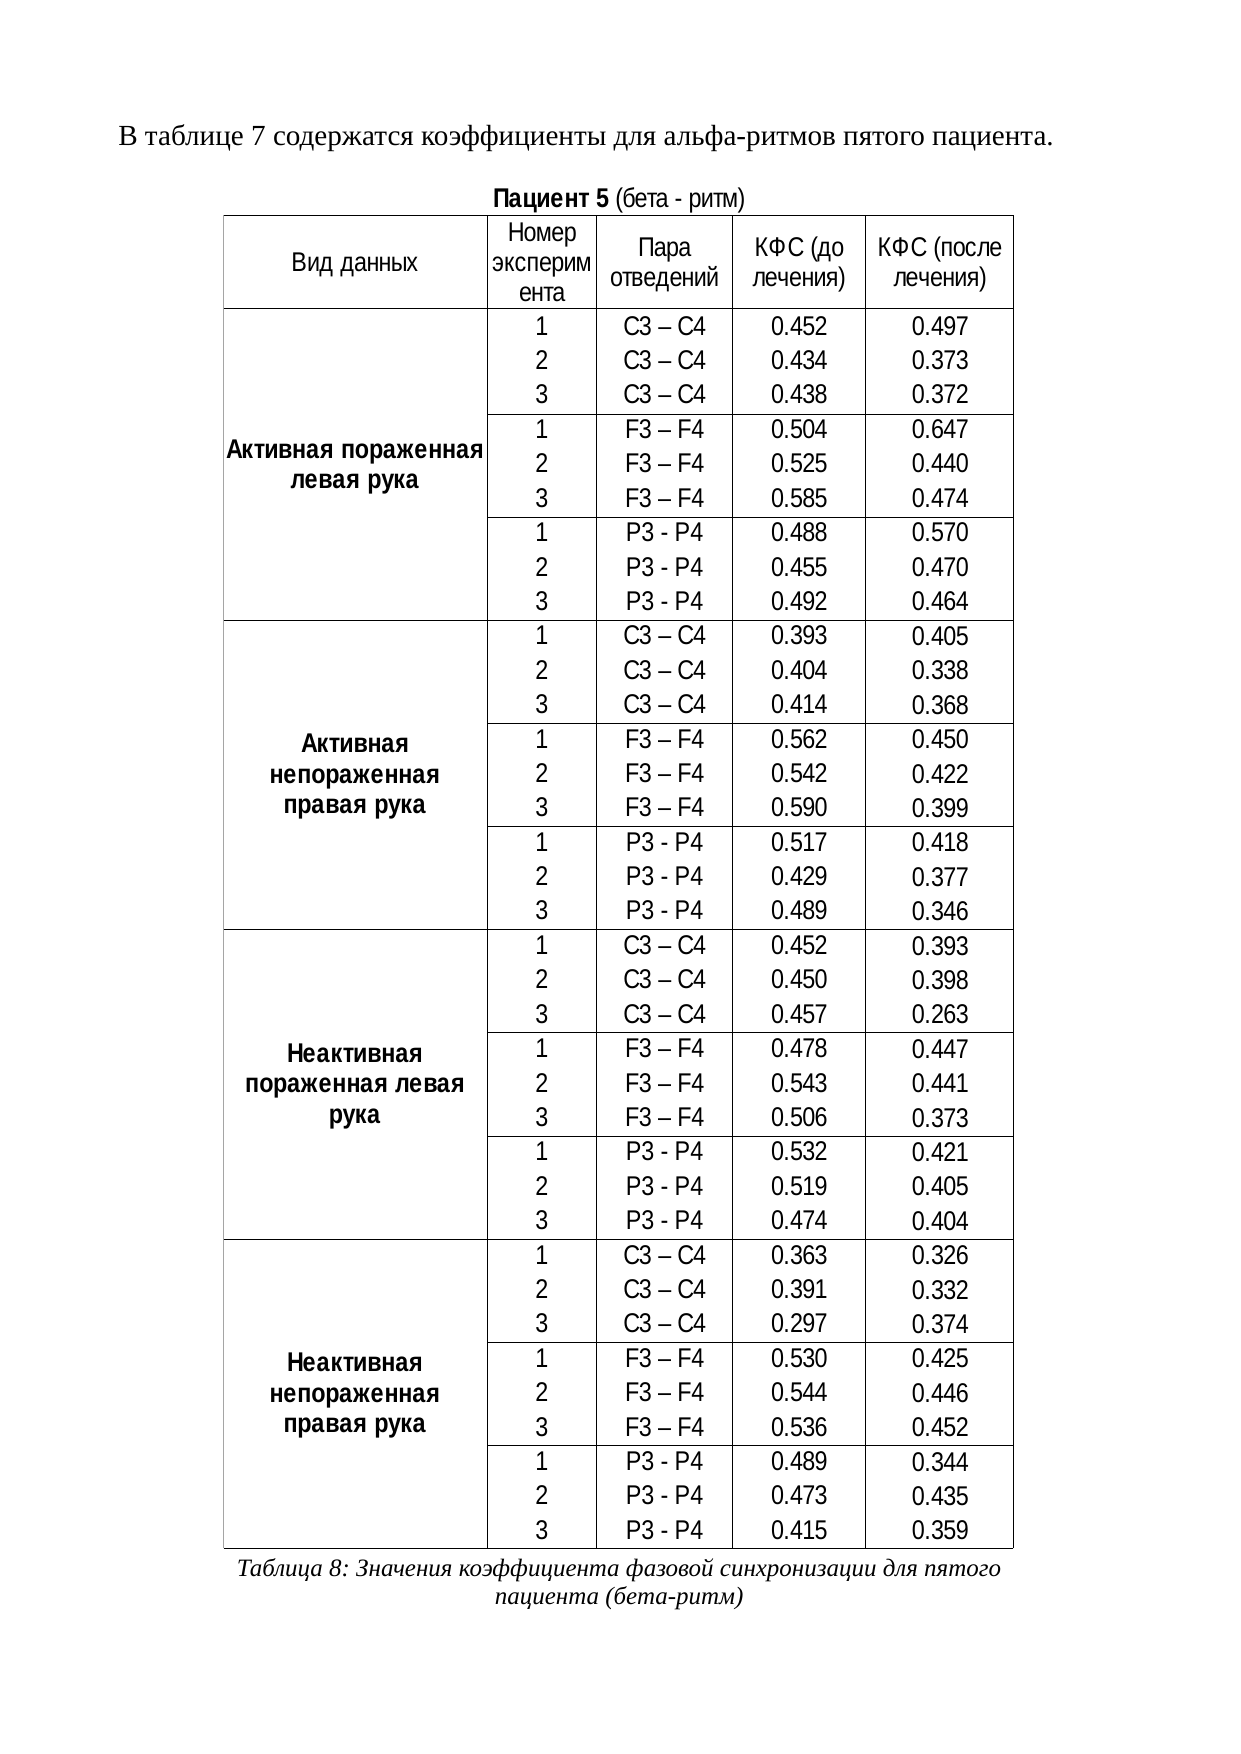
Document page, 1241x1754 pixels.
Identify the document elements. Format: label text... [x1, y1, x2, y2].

text Таблица 8: Значения коэффициента фазовой синхронизации для пятого пациента (бета-ритм) [223, 181, 1017, 1610]
text В таблице 7 содержатся коэффициенты для альфа-ритмов пятого пациента. [118, 118, 1122, 152]
